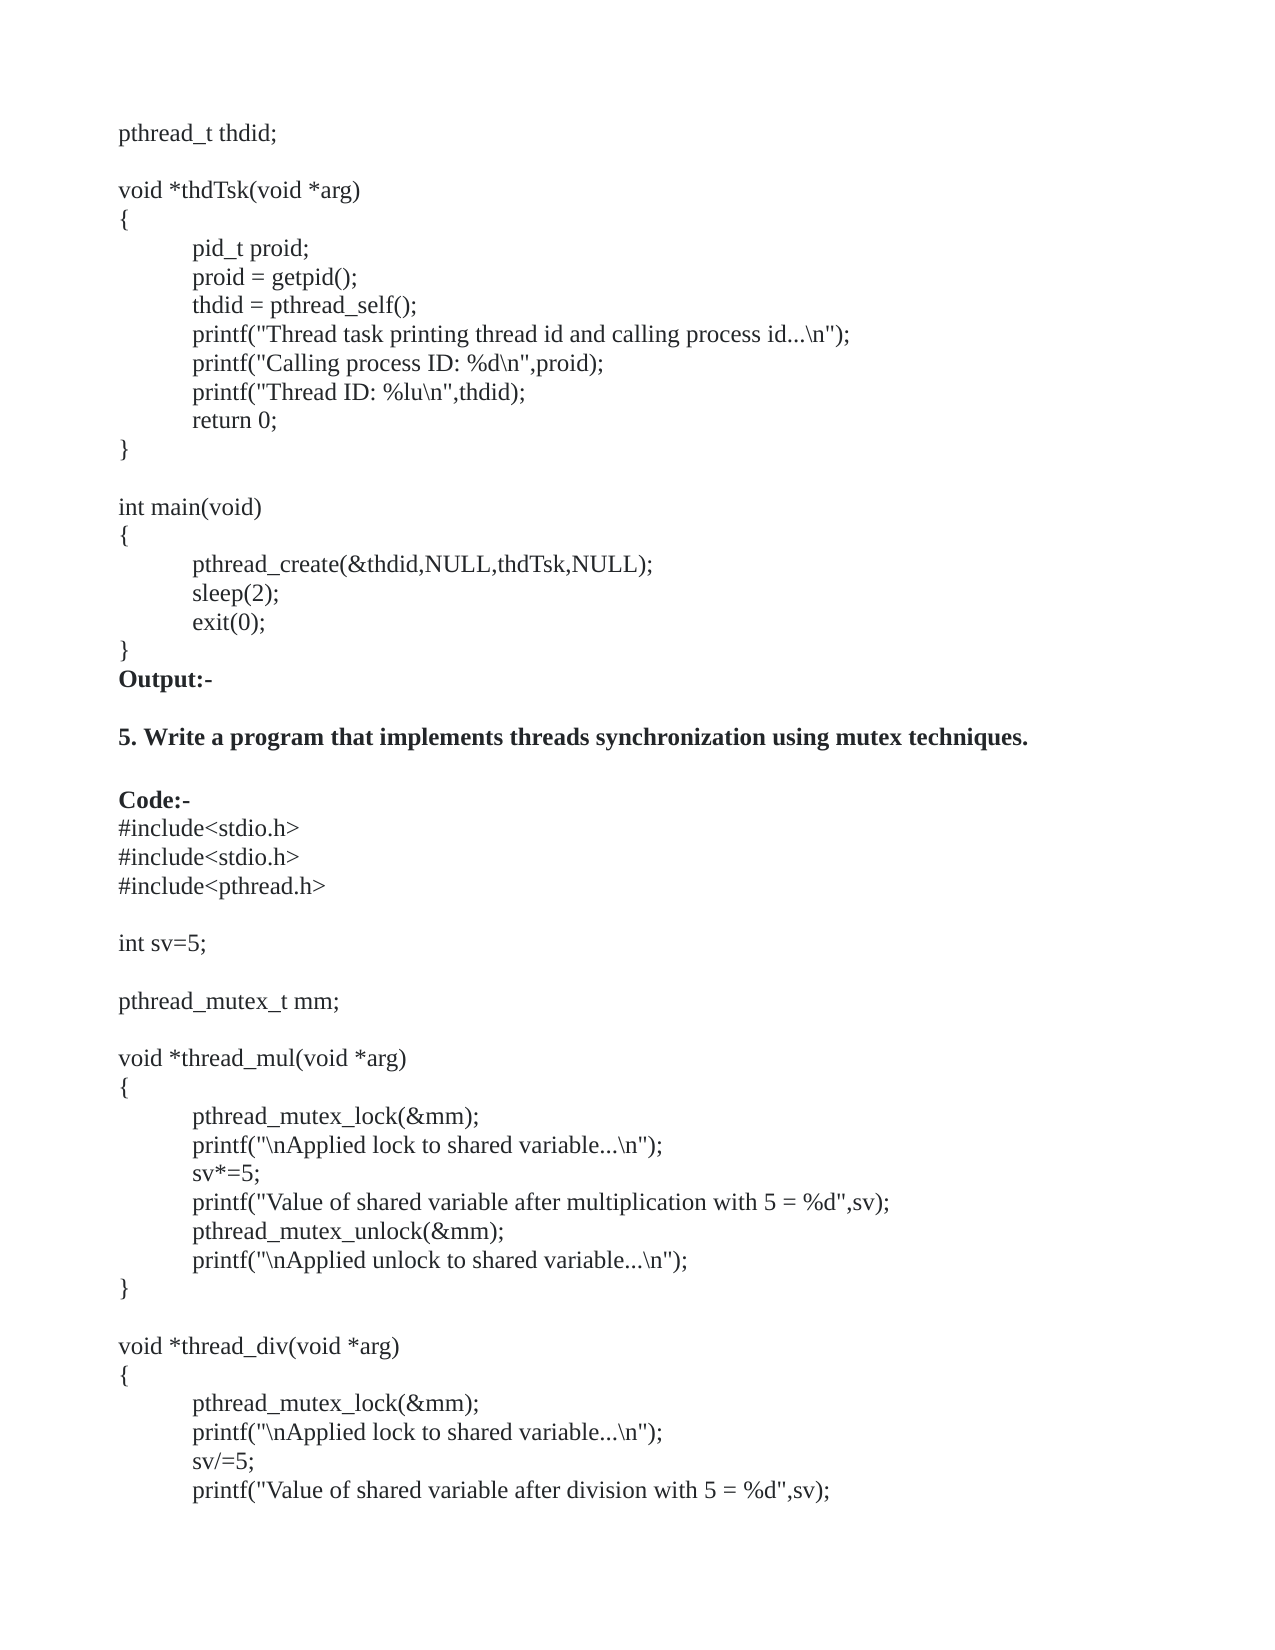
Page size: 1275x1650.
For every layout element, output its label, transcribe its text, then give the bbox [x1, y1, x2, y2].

text void *thread_div(void *arg) [118, 1331, 1157, 1360]
text { [118, 521, 1157, 549]
text { [118, 1360, 1157, 1388]
text } [118, 1273, 1157, 1302]
text pthread_create(&thdid,NULL,thdTsk,NULL); [118, 549, 1157, 578]
text } [118, 636, 1157, 664]
text pthread_mutex_unlock(&mm); [118, 1216, 1157, 1245]
text printf("Thread ID: %lu\n",thdid); [118, 377, 1157, 406]
text void *thdTsk(void *arg) [118, 176, 1157, 204]
text int sv=5; [118, 928, 1157, 957]
text sv/=5; [118, 1446, 1157, 1475]
text printf("\nApplied lock to shared variable...\n"); [118, 1130, 1157, 1158]
text pthread_mutex_lock(&mm); [118, 1101, 1157, 1130]
text printf("\nApplied lock to shared variable...\n"); [118, 1417, 1157, 1446]
text 5. Write a program that implements threads synchronization using mutex techniques. [118, 722, 1157, 751]
text printf("\nApplied unlock to shared variable...\n"); [118, 1245, 1157, 1273]
text Output:- [118, 664, 1157, 693]
text pthread_mutex_t mm; [118, 986, 1157, 1015]
text printf("Value of shared variable after division with 5 = %d",sv); [118, 1475, 1157, 1503]
text thdid = pthread_self(); [118, 291, 1157, 319]
text void *thread_mul(void *arg) [118, 1043, 1157, 1072]
text pthread_mutex_lock(&mm); [118, 1388, 1157, 1417]
text { [118, 204, 1157, 233]
text printf("Value of shared variable after multiplication with 5 = %d",sv); [118, 1187, 1157, 1216]
text #include<pthread.h> [118, 871, 1157, 900]
text sv*=5; [118, 1158, 1157, 1187]
text return 0; [118, 406, 1157, 434]
text } [118, 434, 1157, 463]
text pid_t proid; [118, 233, 1157, 262]
text #include<stdio.h> [118, 842, 1157, 871]
text { [118, 1072, 1157, 1101]
text printf("Calling process ID: %d\n",proid); [118, 348, 1157, 377]
text #include<stdio.h> [118, 813, 1157, 842]
text printf("Thread task printing thread id and calling process id...\n"); [118, 319, 1157, 348]
text pthread_t thdid; [118, 118, 1157, 147]
text proid = getpid(); [118, 262, 1157, 291]
text exit(0); [118, 607, 1157, 636]
text sleep(2); [118, 578, 1157, 607]
text int main(void) [118, 492, 1157, 521]
text Code:- [118, 785, 1157, 813]
